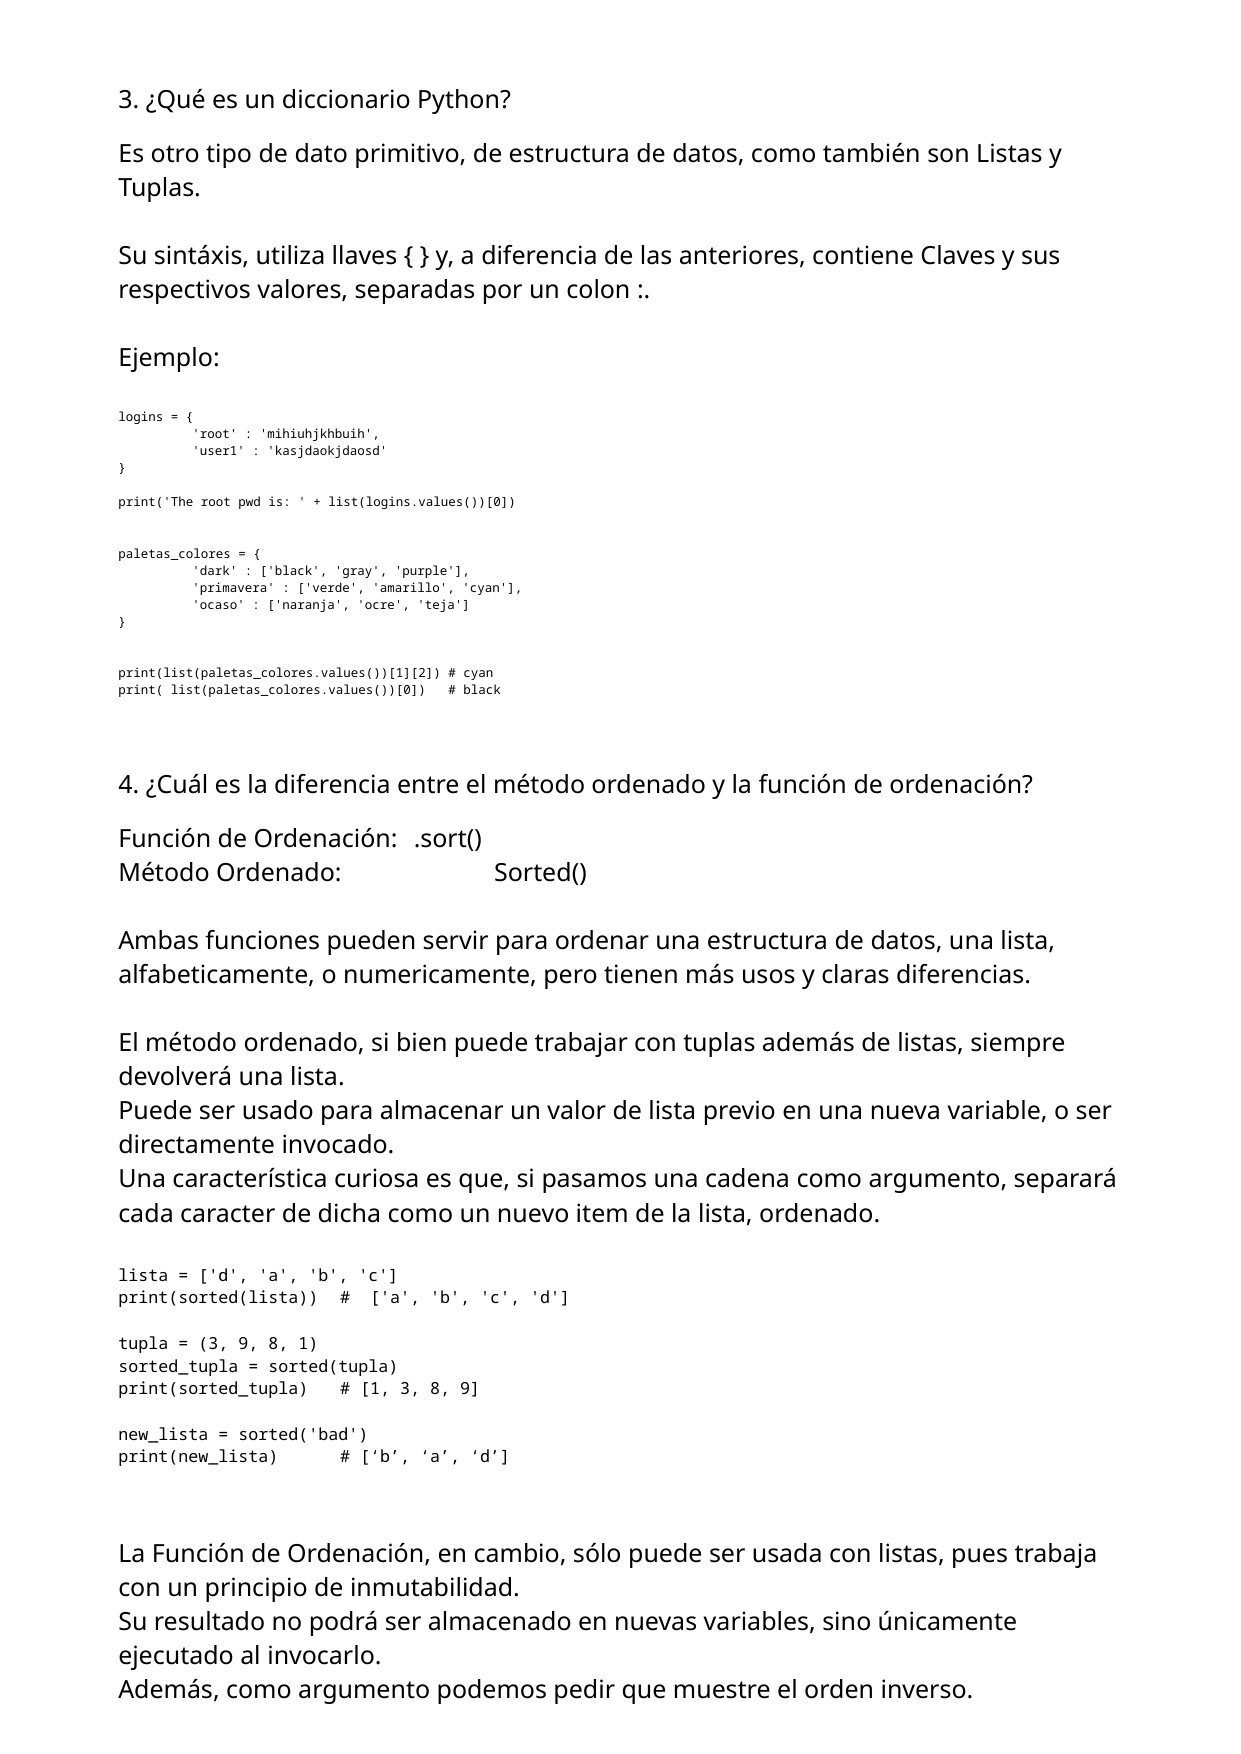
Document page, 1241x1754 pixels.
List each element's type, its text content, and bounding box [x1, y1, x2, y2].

text paletas_colores = { [118, 545, 1122, 562]
text Una característica curiosa es que, si pasamos una cadena como argumento, separará cada caracter de dicha como un nuevo item de la lista, ordenado. [118, 1161, 1122, 1229]
text print('The root pwd is: ' + list(logins.values())[0]) [118, 493, 1122, 511]
text } [118, 613, 1122, 630]
text 'root' : 'mihiuhjkhbuih', [118, 425, 1122, 442]
text Además, como argumento podemos pedir que muestre el orden inverso. [118, 1672, 1122, 1706]
text print(sorted_tupla) # [1, 3, 8, 9] [118, 1377, 1122, 1399]
text print(sorted(lista)) # ['a', 'b', 'c', 'd'] [118, 1286, 1122, 1309]
text tupla = (3, 9, 8, 1) [118, 1331, 1122, 1354]
text Ambas funciones pueden servir para ordenar una estructura de datos, una lista, alfabeticamente, o numericamente, pero tienen más usos y claras diferencias. [118, 923, 1122, 991]
text 'user1' : 'kasjdaokjdaosd' [118, 442, 1122, 459]
text logins = { [118, 408, 1122, 425]
text new_lista = sorted('bad') [118, 1422, 1122, 1445]
text Función de Ordenación: .sort() [118, 821, 1122, 854]
text Su resultado no podrá ser almacenado en nuevas variables, sino únicamente ejecutado al invocarlo. [118, 1604, 1122, 1672]
text lista = ['d', 'a', 'b', 'c'] [118, 1263, 1122, 1286]
text 'primavera' : ['verde', 'amarillo', 'cyan'], [118, 579, 1122, 596]
text 'ocaso' : ['naranja', 'ocre', 'teja'] [118, 596, 1122, 613]
text Puede ser usado para almacenar un valor de lista previo en una nueva variable, o ser directamente invocado. [118, 1093, 1122, 1161]
text print( list(paletas_colores.values())[0]) # black [118, 681, 1122, 698]
text Su sintáxis, utiliza llaves { } y, a diferencia de las anteriores, contiene Claves y sus respectivos valores, separadas por un colon :. [118, 238, 1122, 306]
text Método Ordenado: Sorted() [118, 854, 1122, 889]
text print(list(paletas_colores.values())[1][2]) # cyan [118, 664, 1122, 681]
text El método ordenado, si bien puede trabajar con tuplas además de listas, siempre devolverá una lista. [118, 1025, 1122, 1093]
text print(new_lista) # [‘b’, ‘a’, ‘d’] [118, 1445, 1122, 1468]
text 4. ¿Cuál es la diferencia entre el método ordenado y la función de ordenación? [118, 767, 1122, 801]
text 3. ¿Qué es un diccionario Python? [118, 82, 1122, 116]
text sorted_tupla = sorted(tupla) [118, 1354, 1122, 1377]
text 'dark' : ['black', 'gray', 'purple'], [118, 562, 1122, 579]
text La Función de Ordenación, en cambio, sólo puede ser usada con listas, pues trabaja con un principio de inmutabilidad. [118, 1536, 1122, 1604]
text Ejemplo: [118, 340, 1122, 374]
text Es otro tipo de dato primitivo, de estructura de datos, como también son Listas y Tuplas. [118, 136, 1122, 204]
text } [118, 459, 1122, 476]
